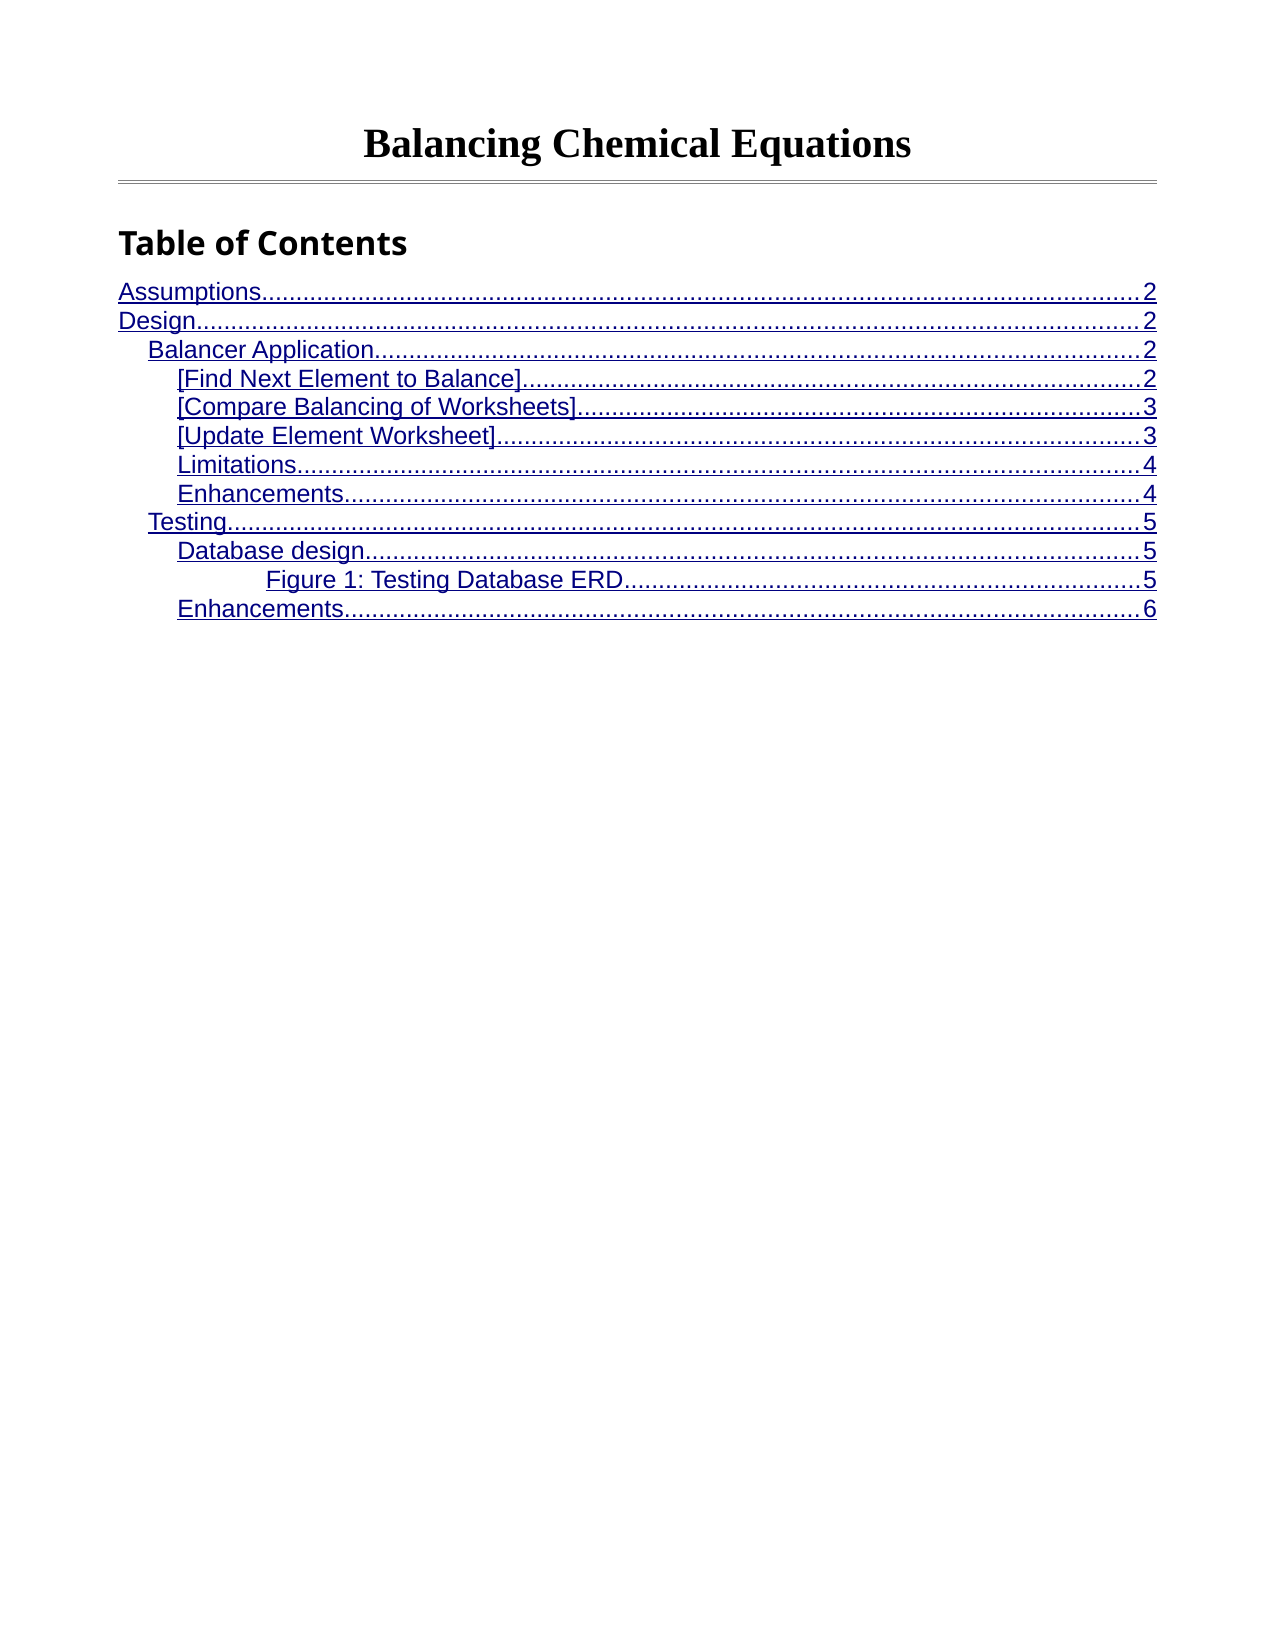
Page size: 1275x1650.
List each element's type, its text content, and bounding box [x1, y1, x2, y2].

text Enhancements 6 [177, 594, 1157, 619]
text Database design 5 [177, 536, 1157, 561]
text Testing 5 [148, 507, 1157, 532]
text Balancer Application 2 [148, 335, 1157, 360]
text [Update Element Worksheet] 3 [177, 421, 1157, 446]
text Assumptions 2 [118, 277, 1157, 302]
text [Compare Balancing of Worksheets] 3 [177, 392, 1157, 417]
subtitle Table of Contents [118, 219, 1157, 265]
text Balancing Chemical Equations [118, 118, 1157, 166]
text [Find Next Element to Balance] 2 [177, 364, 1157, 389]
text Limitations 4 [177, 450, 1157, 475]
text Design 2 [118, 306, 1157, 331]
text Figure 1: Testing Database ERD 5 [266, 565, 1157, 590]
text Enhancements 4 [177, 479, 1157, 504]
